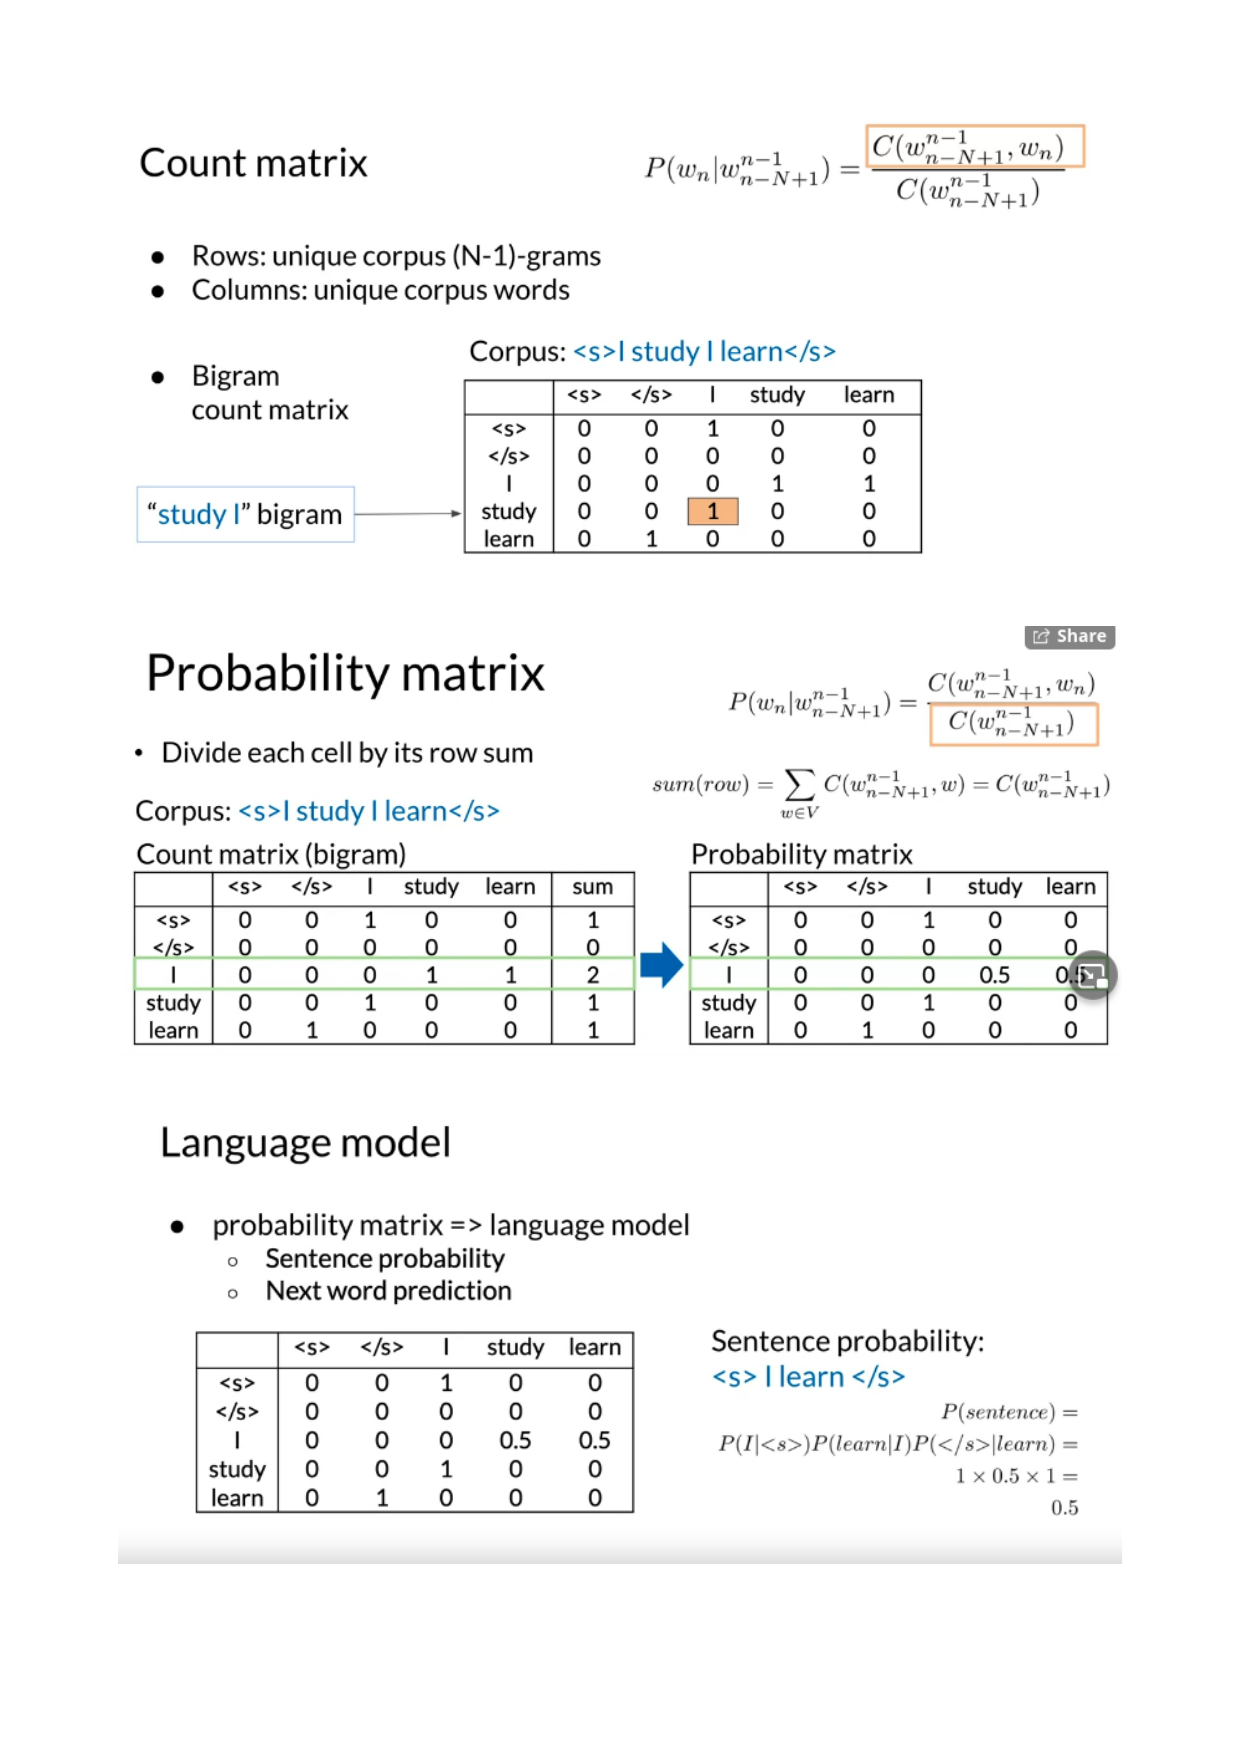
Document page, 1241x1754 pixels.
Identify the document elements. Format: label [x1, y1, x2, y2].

picture [118, 118, 1123, 569]
picture [118, 1112, 1123, 1564]
picture [118, 626, 1123, 1056]
